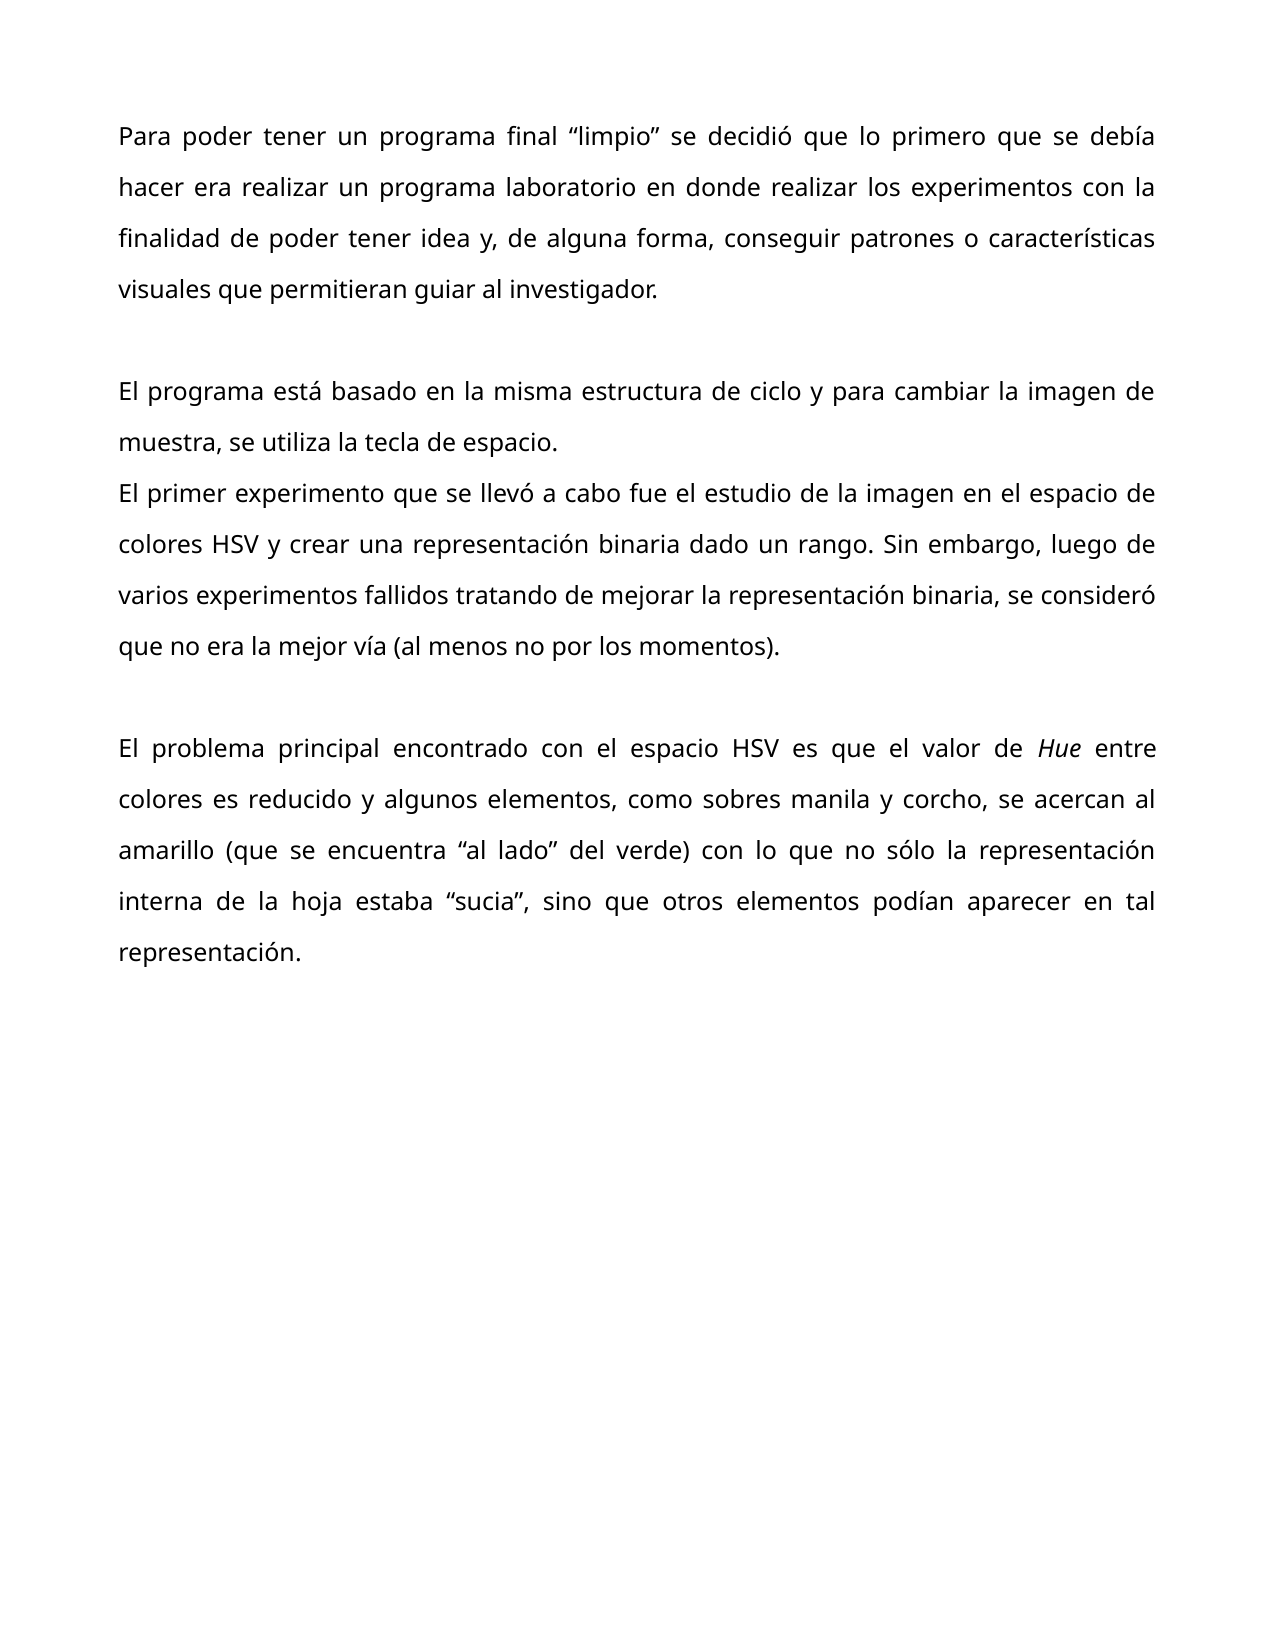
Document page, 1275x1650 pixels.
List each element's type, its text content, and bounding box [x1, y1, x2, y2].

text Para poder tener un programa final “limpio” se decidió que lo primero que se debía hacer era realizar un programa laboratorio en donde realizar los experimentos con la finalidad de poder tener idea y, de alguna forma, conseguir patrones o características visuales que permitieran guiar al investigador. [118, 118, 1157, 305]
text El problema principal encontrado con el espacio HSV es que el valor de Hue entre colores es reducido y algunos elementos, como sobres manila y corcho, se acercan al amarillo (que se encuentra “al lado” del verde) con lo que no sólo la representación interna de la hoja estaba “sucia”, sino que otros elementos podían aparecer en tal representación. [118, 731, 1157, 969]
text El primer experimento que se llevó a cabo fue el estudio de la imagen en el espacio de colores HSV y crear una representación binaria dado un rango. Sin embargo, luego de varios experimentos fallidos tratando de mejorar la representación binaria, se consideró que no era la mejor vía (al menos no por los momentos). [118, 475, 1157, 663]
text El programa está basado en la misma estructura de ciclo y para cambiar la imagen de muestra, se utiliza la tecla de espacio. [118, 373, 1157, 458]
